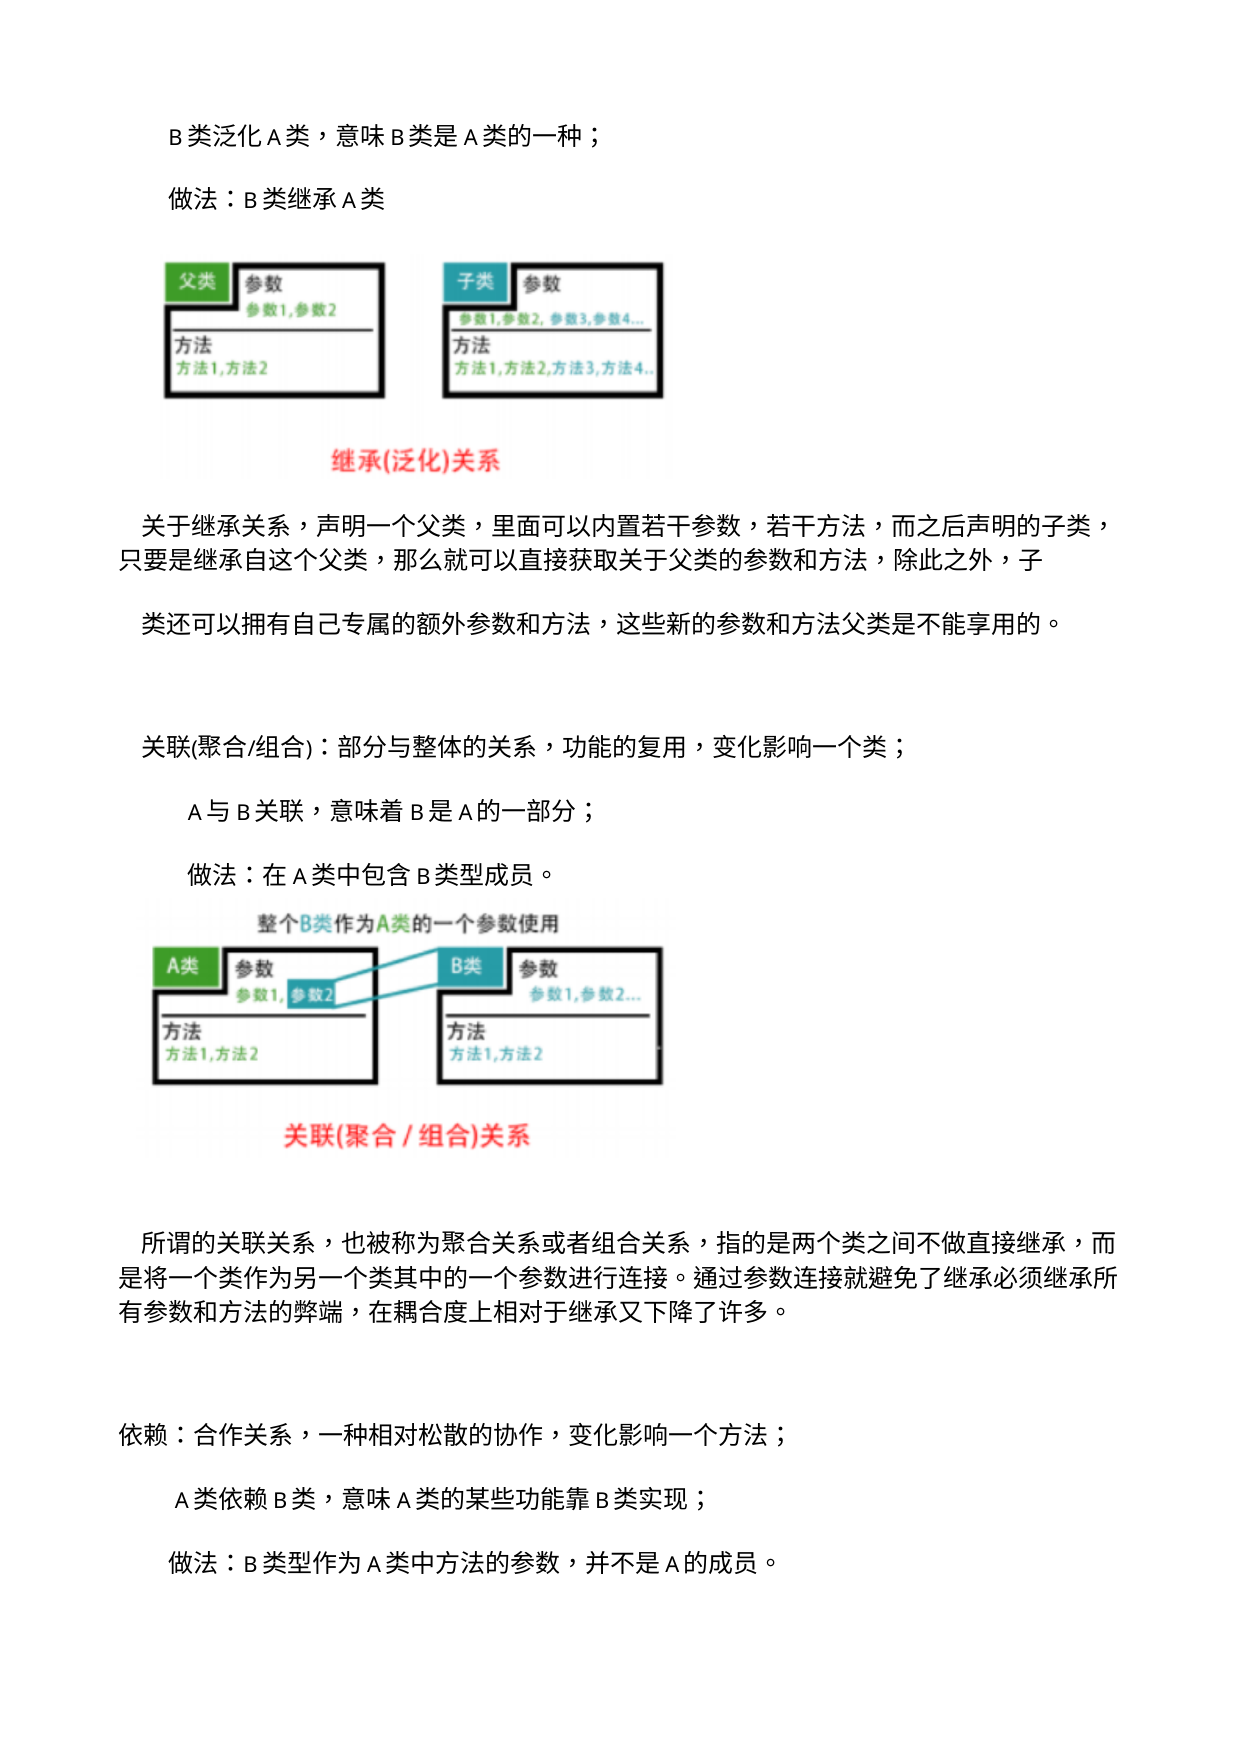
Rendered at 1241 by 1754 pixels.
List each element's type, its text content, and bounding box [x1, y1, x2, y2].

text 做法：B类型作为A类中方法的参数，并不是A的成员。 [118, 1545, 1122, 1579]
text 所谓的关联关系，也被称为聚合关系或者组合关系，指的是两个类之间不做直接继承，而是将一个类作为另一个类其中的一个参数进行连接。通过参数连接就避免了继承必须继承所有参数和方法的弊端，在耦合度上相对于继承又下降了许多。 [118, 1226, 1122, 1328]
text A与B关联，意味着B是A的一部分； [118, 794, 1122, 828]
text 做法：在A类中包含B类型成员。 [118, 857, 1122, 892]
text 类还可以拥有自己专属的额外参数和方法，这些新的参数和方法父类是不能享用的。 [118, 606, 1122, 640]
text A类依赖B类，意味A类的某些功能靠B类实现； [118, 1482, 1122, 1516]
text B类泛化A类，意味B类是A类的一种； [118, 118, 1122, 152]
text 关于继承关系，声明一个父类，里面可以内置若干参数，若干方法，而之后声明的子类，只要是继承自这个父类，那么就可以直接获取关于父类的参数和方法，除此之外，子 [118, 508, 1122, 577]
text 做法：B类继承A类 [118, 182, 1122, 216]
text 关联(聚合/组合)：部分与整体的关系，功能的复用，变化影响一个类； [118, 730, 1122, 764]
text 依赖：合作关系，一种相对松散的协作，变化影响一个方法； [118, 1418, 1122, 1452]
